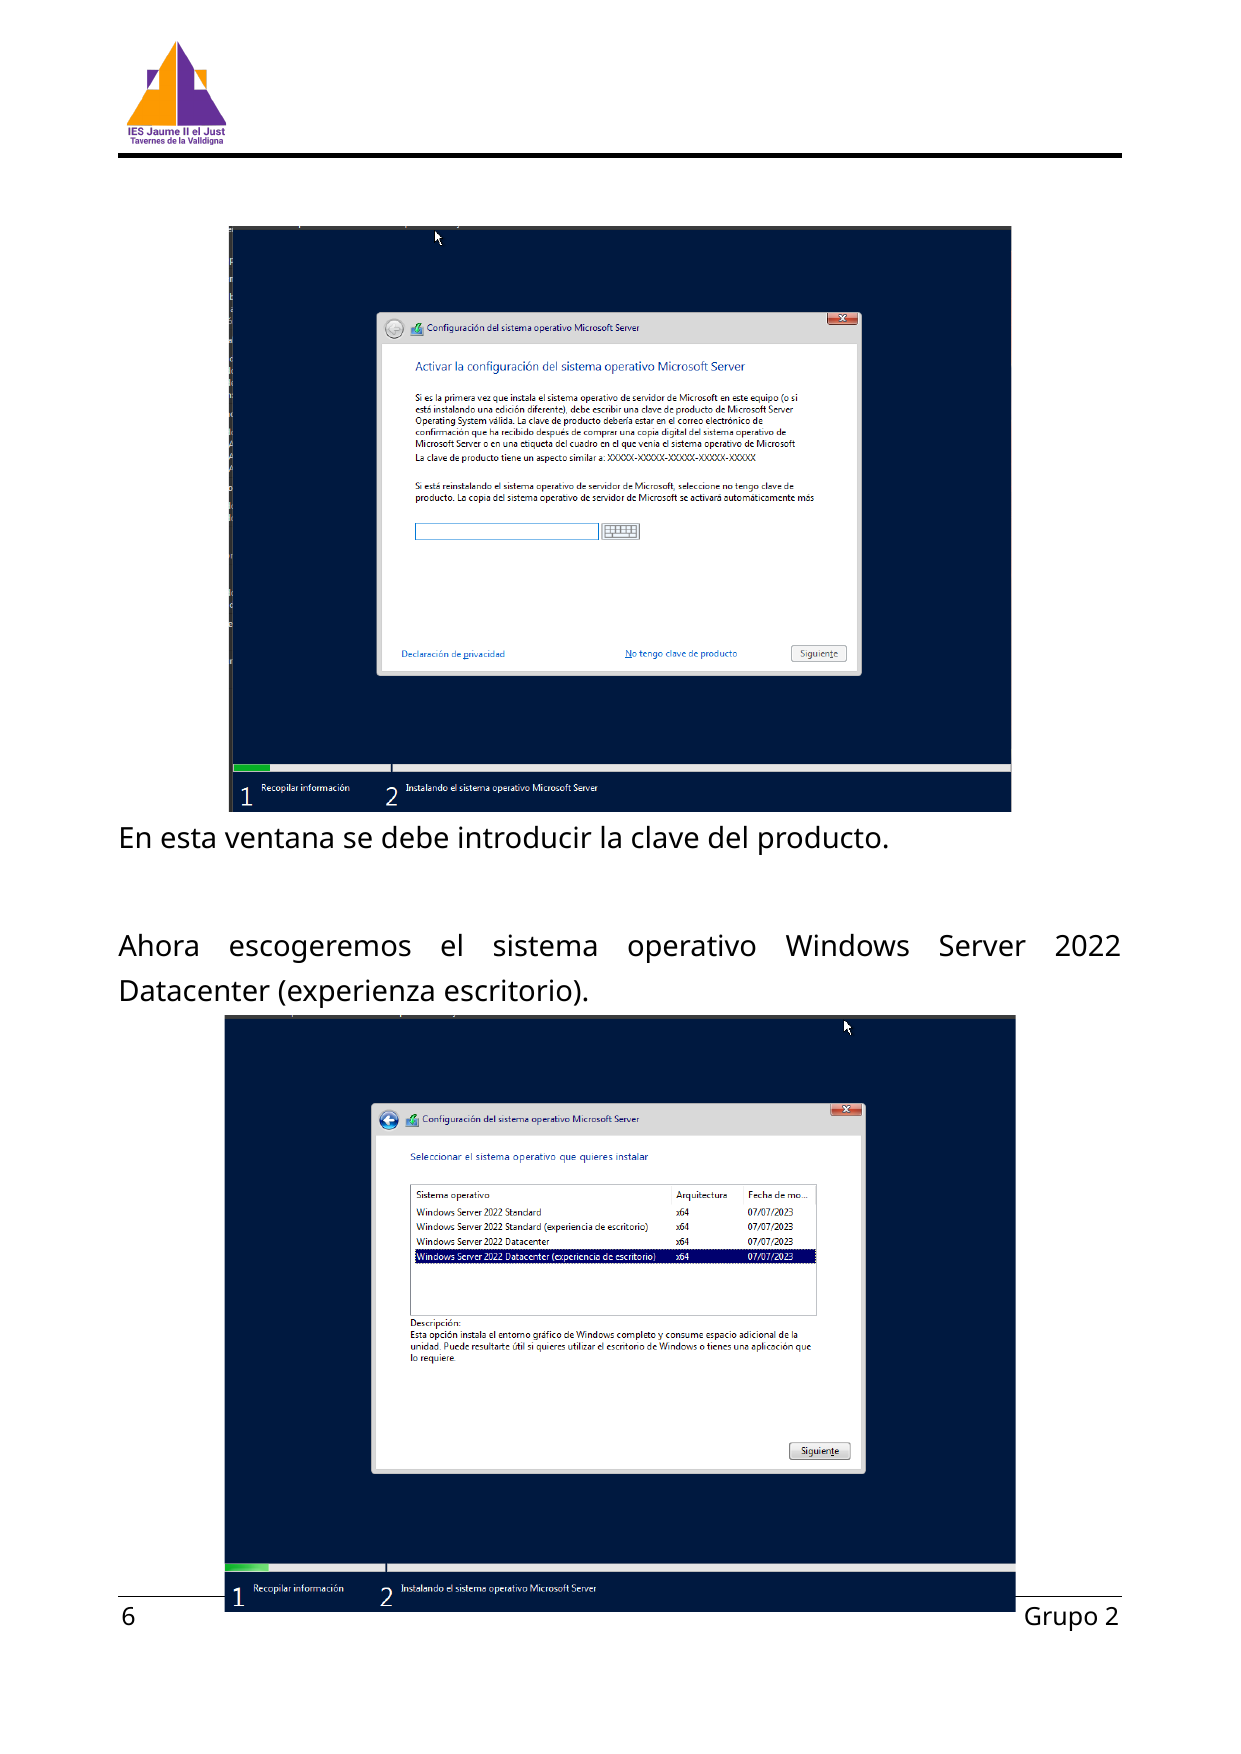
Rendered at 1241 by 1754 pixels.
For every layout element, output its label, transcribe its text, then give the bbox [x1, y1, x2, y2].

text Ahora escogeremos el sistema operativo Windows Server 2022 Datacenter (experienza escritorio). [118, 925, 1122, 1010]
picture [126, 41, 227, 145]
text En esta ventana se debe introducir la clave del producto. [118, 187, 1122, 857]
picture [228, 226, 1012, 812]
picture [224, 1015, 1016, 1612]
